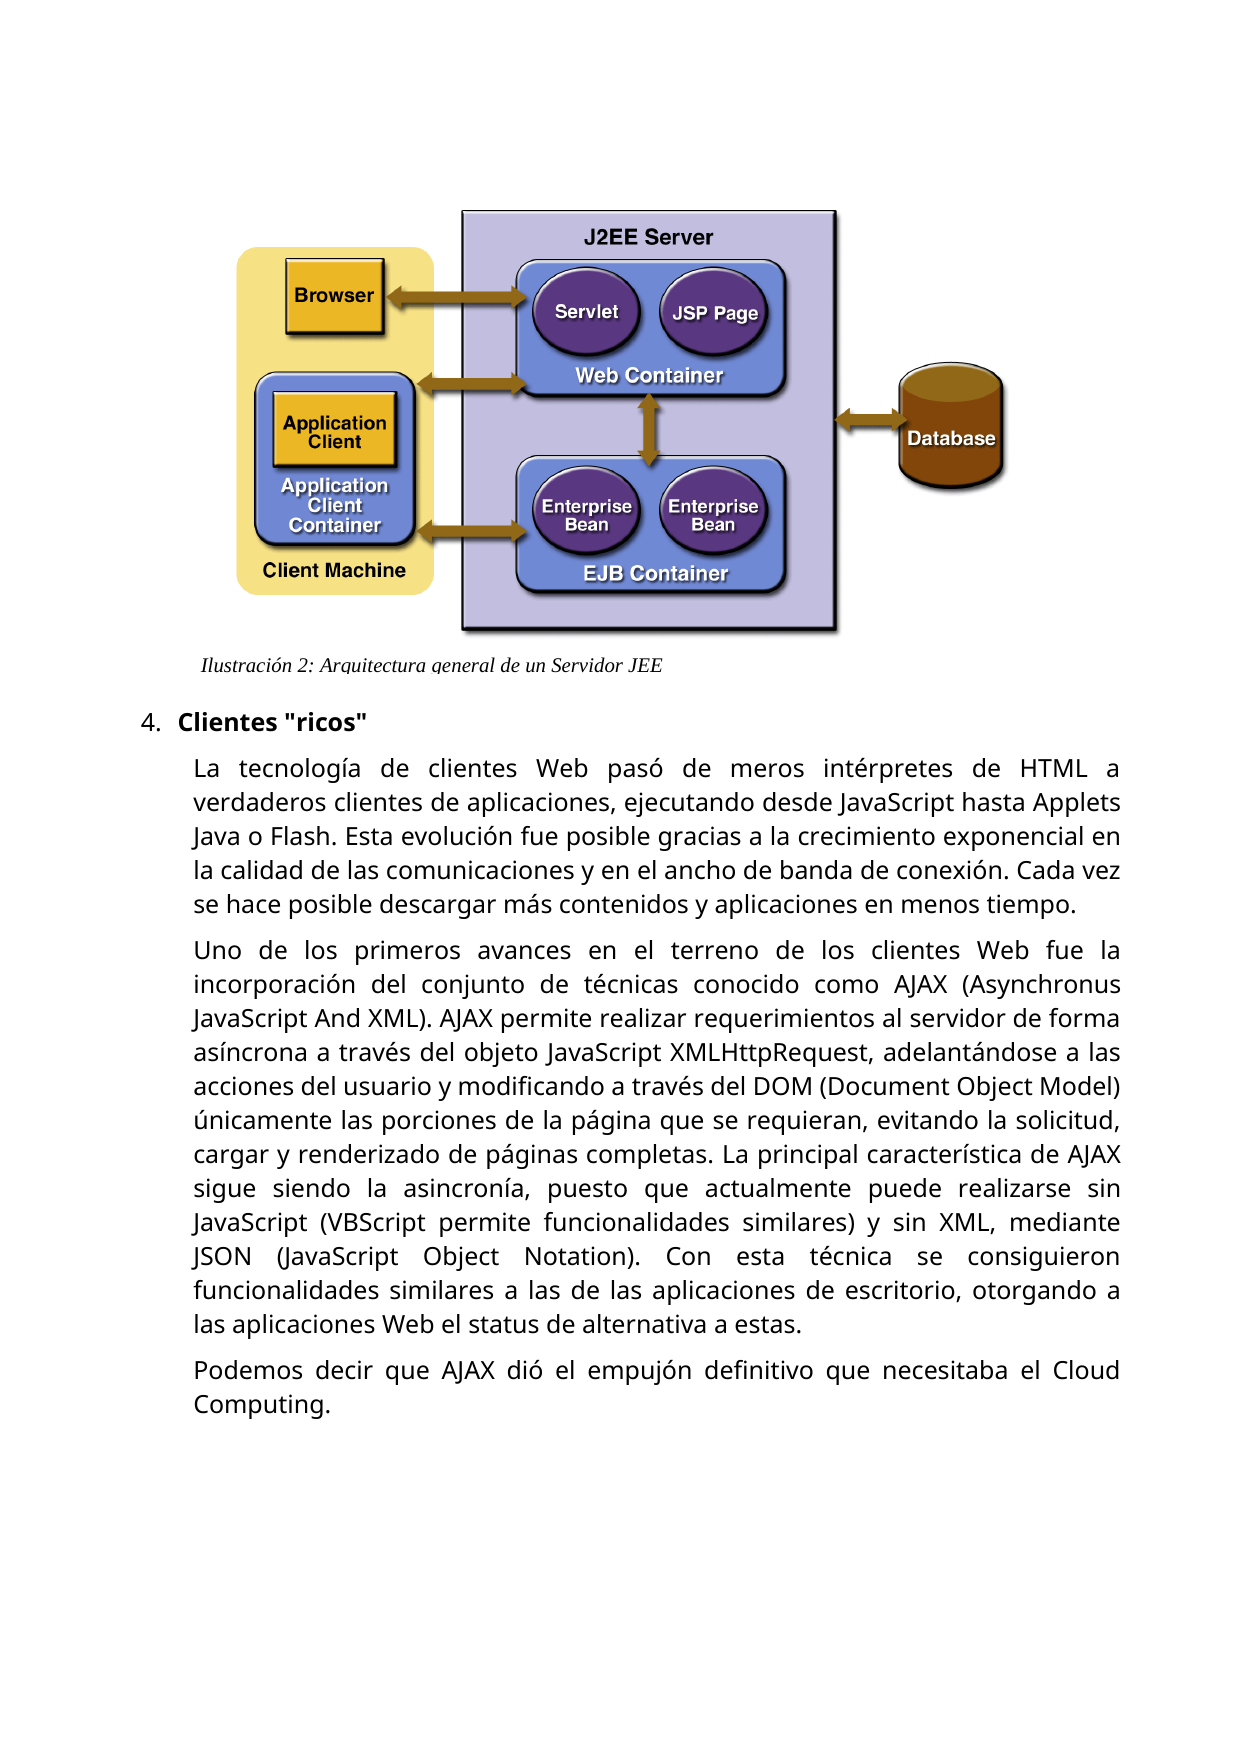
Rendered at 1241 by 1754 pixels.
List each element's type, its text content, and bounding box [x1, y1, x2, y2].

text Podemos decir que AJAX dió el empujón definitivo que necesitaba el Cloud Computing. [193, 1353, 1122, 1455]
text La tecnología de clientes Web pasó de meros intérpretes de HTML a verdaderos clientes de aplicaciones, ejecutando desde JavaScript hasta Applets Java o Flash. Esta evolución fue posible gracias a la crecimiento exponencial en la calidad de las comunicaciones y en el ancho de banda de conexión. Cada vez se hace posible descargar más contenidos y aplicaciones en menos tiempo. [193, 750, 1122, 921]
text Ilustración 2: Arquitectura general de un Servidor JEE [201, 653, 1033, 674]
picture [217, 200, 1021, 645]
list Clientes "ricos" [134, 704, 1122, 738]
text Uno de los primeros avances en el terreno de los clientes Web fue la incorporación del conjunto de técnicas conocido como AJAX (Asynchronus JavaScript And XML). AJAX permite realizar requerimientos al servidor de forma asíncrona a través del objeto JavaScript XMLHttpRequest, adelantándose a las acciones del usuario y modificando a través del DOM (Document Object Model) únicamente las porciones de la página que se requieran, evitando la solicitud, cargar y renderizado de páginas completas. La principal característica de AJAX sigue siendo la asincronía, puesto que actualmente puede realizarse sin JavaScript (VBScript permite funcionalidades similares) y sin XML, mediante JSON (JavaScript Object Notation). Con esta técnica se consiguieron funcionalidades similares a las de las aplicaciones de escritorio, otorgando a las aplicaciones Web el status de alternativa a estas. [193, 932, 1122, 1341]
